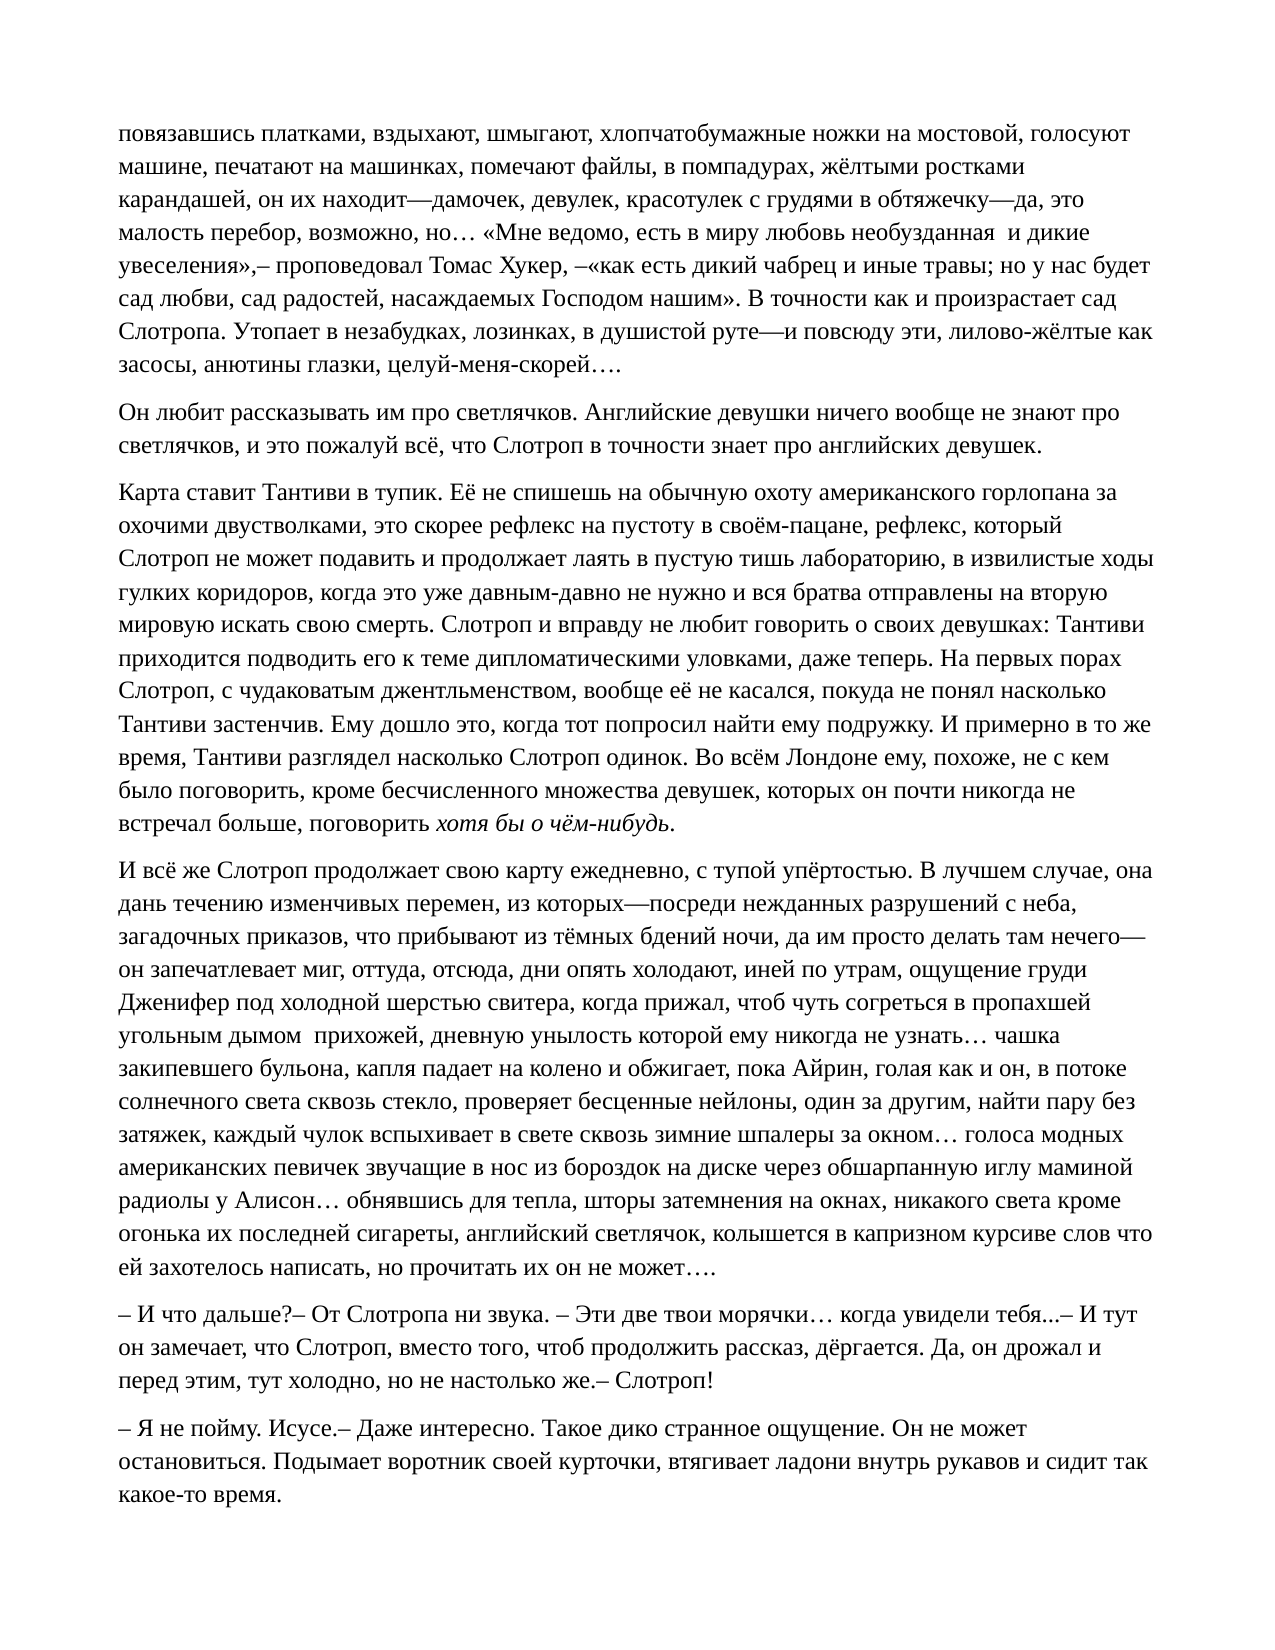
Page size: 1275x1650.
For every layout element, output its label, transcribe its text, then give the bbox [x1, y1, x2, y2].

text повязавшись платками, вздыхают, шмыгают, хлопчатобумажные ножки на мостовой, голосуют машине, печатают на машинках, помечают файлы, в помпадурах, жёлтыми ростками карандашей, он их находит—дамочек, девулек, красотулек с грудями в обтяжечку—да, это малость перебор, возможно, но… «Мне ведомо, есть в миру любовь необузданная и дикие увеселения»,– проповедовал Томас Хукер, –«как есть дикий чабрец и иные травы; но у нас будет сад любви, сад радостей, насаждаемых Господом нашим». В точности как и произрастает сад Слотропа. Утопает в незабудках, лозинках, в душистой руте—и повсюду эти, лилово-жёлтые как засосы, анютины глазки, целуй-меня-скорей…. [118, 118, 1157, 378]
text Он любит рассказывать им про светлячков. Английские девушки ничего вообще не знают про светлячков, и это пожалуй всё, что Слотроп в точности знает про английских девушек. [118, 397, 1157, 459]
text – И что дальше?– От Слотропа ни звука. – Эти две твои морячки… когда увидели тебя...– И тут он замечает, что Слотроп, вместо того, чтоб продолжить рассказ, дёргается. Да, он дрожал и перед этим, тут холодно, но не настолько же.– Слотроп! [118, 1299, 1157, 1394]
text И всё же Слотроп продолжает свою карту ежедневно, с тупой упёртостью. В лучшем случае, она дань течению изменчивых перемен, из которых—посреди нежданных разрушений с неба, загадочных приказов, что прибывают из тёмных бдений ночи, да им просто делать там нечего—он запечатлевает миг, оттуда, отсюда, дни опять холодают, иней по утрам, ощущение груди Дженифер под холодной шерстью свитера, когда прижал, чтоб чуть согреться в пропахшей угольным дымом прихожей, дневную унылость которой ему никогда не узнать… чашка закипевшего бульона, капля падает на колено и обжигает, пока Айрин, голая как и он, в потоке солнечного света сквозь стекло, проверяет бесценные нейлоны, один за другим, найти пару без затяжек, каждый чулок вспыхивает в свете сквозь зимние шпалеры за окном… голоса модных американских певичек звучащие в нос из бороздок на диске через обшарпанную иглу маминой радиолы у Алисон… обнявшись для тепла, шторы затемнения на окнах, никакого света кроме огонька их последней сигареты, английский светлячок, колышется в капризном курсиве слов что ей захотелось написать, но прочитать их он не может…. [118, 855, 1157, 1280]
text – Я не пойму. Исусе.– Даже интересно. Такое дико странное ощущение. Он не может остановиться. Подымает воротник своей курточки, втягивает ладони внутрь рукавов и сидит так какое-то время. [118, 1413, 1157, 1508]
text Карта ставит Тантиви в тупик. Её не спишешь на обычную охоту американского горлопана за охочими двустволками, это скорее рефлекс на пустоту в своём-пацане, рефлекс, который Слотроп не может подавить и продолжает лаять в пустую тишь лабораторию, в извилистые ходы гулких коридоров, когда это уже давным-давно не нужно и вся братва отправлены на вторую мировую искать свою смерть. Слотроп и вправду не любит говорить о своих девушках: Тантиви приходится подводить его к теме дипломатическими уловками, даже теперь. На первых порах Слотроп, с чудаковатым джентльменством, вообще её не касался, покуда не понял насколько Тантиви застенчив. Ему дошло это, когда тот попросил найти ему подружку. И примерно в то же время, Тантиви разглядел насколько Слотроп одинок. Во всём Лондоне ему, похоже, не с кем было поговорить, кроме бесчисленного множества девушек, которых он почти никогда не встречал больше, поговорить хотя бы о чём-нибудь. [118, 477, 1157, 836]
